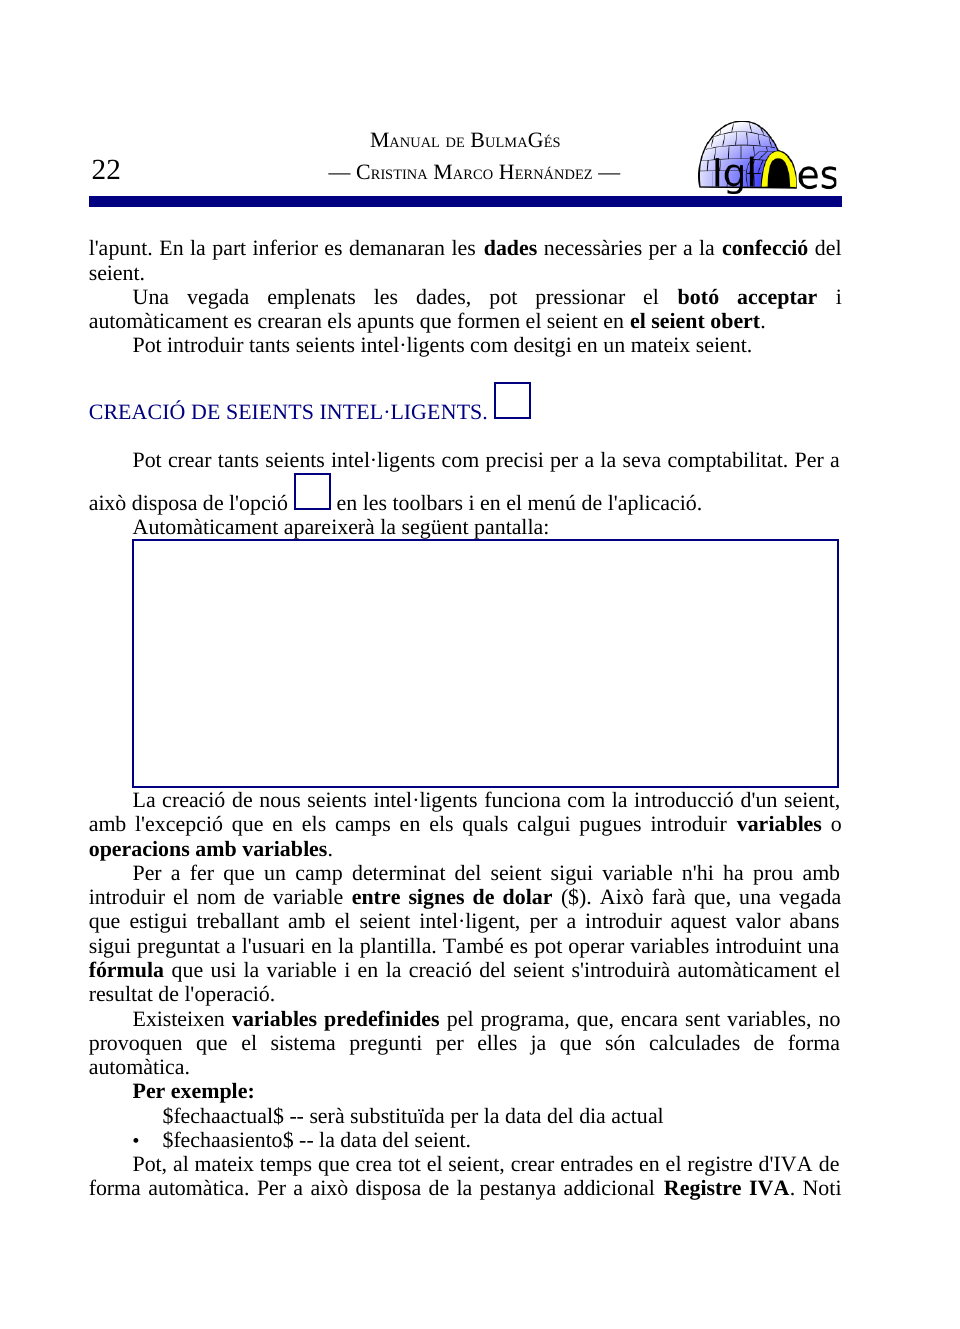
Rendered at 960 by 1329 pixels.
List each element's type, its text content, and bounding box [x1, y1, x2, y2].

list $fechaactual$ -- serà substituïda per la data del dia actual [133, 1103, 842, 1128]
text Una vegada emplenats les dades, pot pressionar el botó acceptar i automàticament es crearan els apunts que formen el seient en el seient obert. [88, 285, 842, 333]
text Pot, al mateix temps que crea tot el seient, crear entrades en el registre d'IVA de forma automàtica. Per a això disposa de la pestanya addicional Registre IVA. Noti [88, 1152, 842, 1201]
text Pot introduir tants seients intel·ligents com desitgi en un mateix seient. [88, 333, 842, 357]
text CREACIÓ DE SEIENTS INTEL·LIGENTS. [88, 382, 842, 424]
text Per exemple: [88, 1079, 842, 1103]
text Pot crear tants seients intel·ligents com precisi per a la seva comptabilitat. Per a això disposa de l'opció en les toolbars i en el menú de l'aplicació. [88, 448, 842, 515]
picture [698, 121, 837, 194]
text Automàticament apareixerà la següent pantalla: [88, 515, 842, 539]
text l'apunt. En la part inferior es demanaran les dades necessàries per a la confecció del seient. [88, 236, 842, 285]
text Existeixen variables predefinides pel programa, que, encara sent variables, no provoquen que el sistema pregunti per elles ja que són calculades de forma automàtica. [88, 1006, 842, 1079]
text La creació de nous seients intel·ligents funciona com la introducció d'un seient, amb l'excepció que en els camps en els quals calgui pugues introduir variables o operacions amb variables. [88, 788, 842, 861]
list $fechaasiento$ -- la data del seient. [133, 1128, 842, 1152]
text Per a fer que un camp determinat del seient sigui variable n'hi ha prou amb introduir el nom de variable entre signes de dolar ($). Això farà que, una vegada que estigui treballant amb el seient intel·ligent, per a introduir aquest valor abans sigui preguntat a l'usuari en la plantilla. També es pot operar variables introduint una fórmula que usi la variable i en la creació del seient s'introduirà automàticament el resultat de l'operació. [88, 861, 842, 1006]
